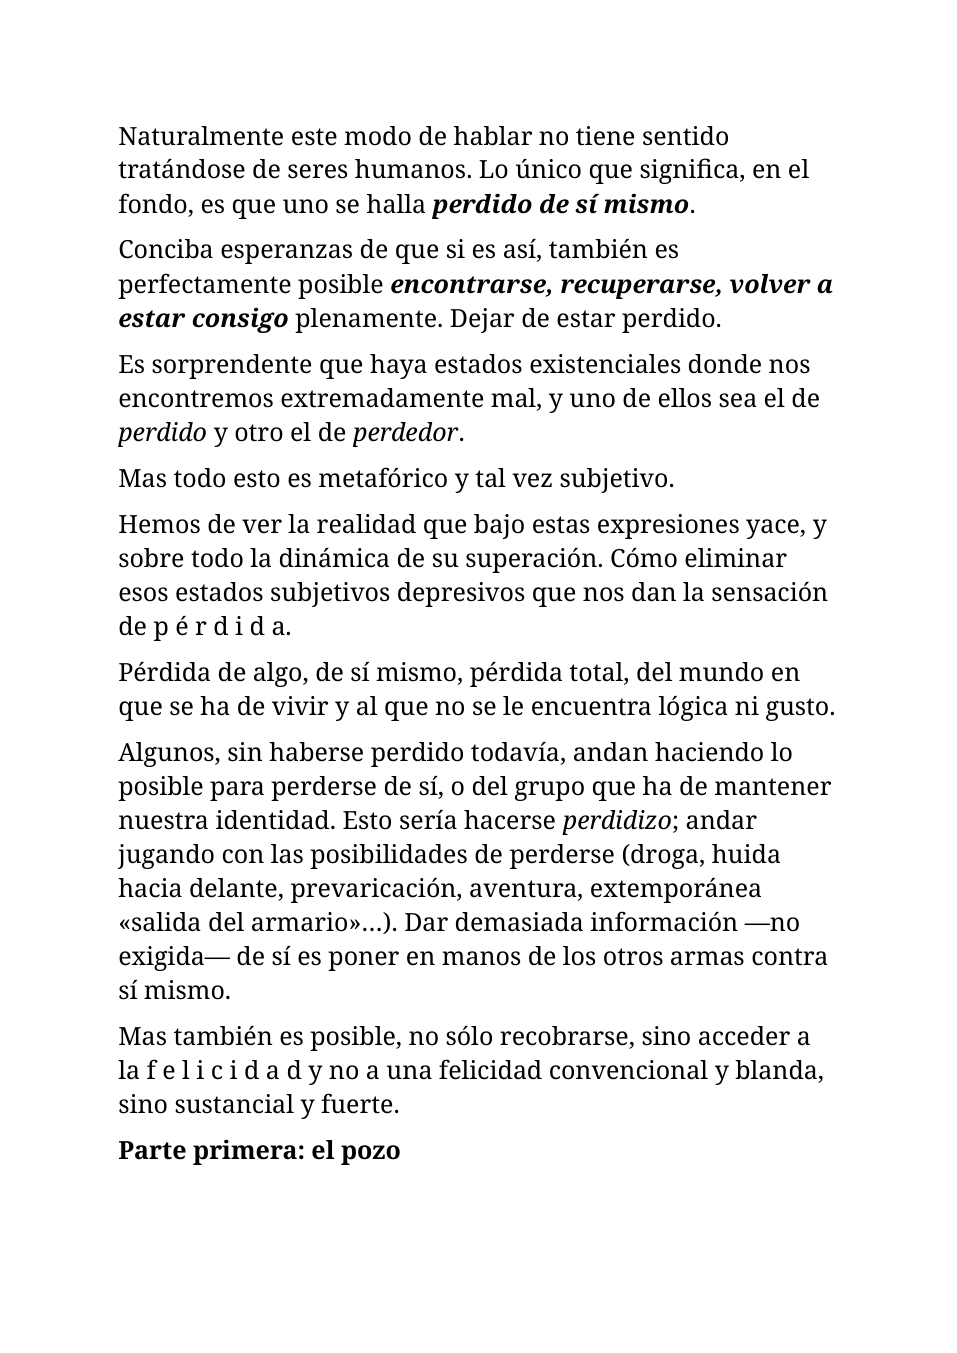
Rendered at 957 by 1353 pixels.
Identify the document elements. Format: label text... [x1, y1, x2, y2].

text Naturalmente este modo de hablar no tiene sentido tratándose de seres humanos. Lo único que significa, en el fondo, es que uno se halla perdido de sí mismo. [118, 118, 838, 220]
text Conciba esperanzas de que si es así, también es perfectamente posible encontrarse, recuperarse, volver a estar consigo plenamente. Dejar de estar perdido. [118, 232, 838, 334]
text Mas todo esto es metafórico y tal vez subjetivo. [118, 460, 838, 494]
text Mas también es posible, no sólo recobrarse, sino acceder a la f e l i c i d a d y no a una felicidad convencional y blanda, sino sustancial y fuerte. [118, 1019, 838, 1121]
text Algunos, sin haberse perdido todavía, andan haciendo lo posible para perderse de sí, o del grupo que ha de mantener nuestra identidad. Esto sería hacerse perdidizo; andar jugando con las posibilidades de perderse (droga, huida hacia delante, prevaricación, aventura, extemporánea «salida del armario»…). Dar demasiada información —no exigida— de sí es poner en manos de los otros armas contra sí mismo. [118, 734, 838, 1007]
text Hemos de ver la realidad que bajo estas expresiones yace, y sobre todo la dinámica de su superación. Cómo eliminar esos estados subjetivos depresivos que nos dan la sensación de p é r d i d a. [118, 506, 838, 642]
text Pérdida de algo, de sí mismo, pérdida total, del mundo en que se ha de vivir y al que no se le encuentra lógica ni gusto. [118, 654, 838, 722]
text Parte primera: el pozo [118, 1133, 838, 1167]
text Es sorprendente que haya estados existenciales donde nos encontremos extremadamente mal, y uno de ellos sea el de perdido y otro el de perdedor. [118, 346, 838, 448]
